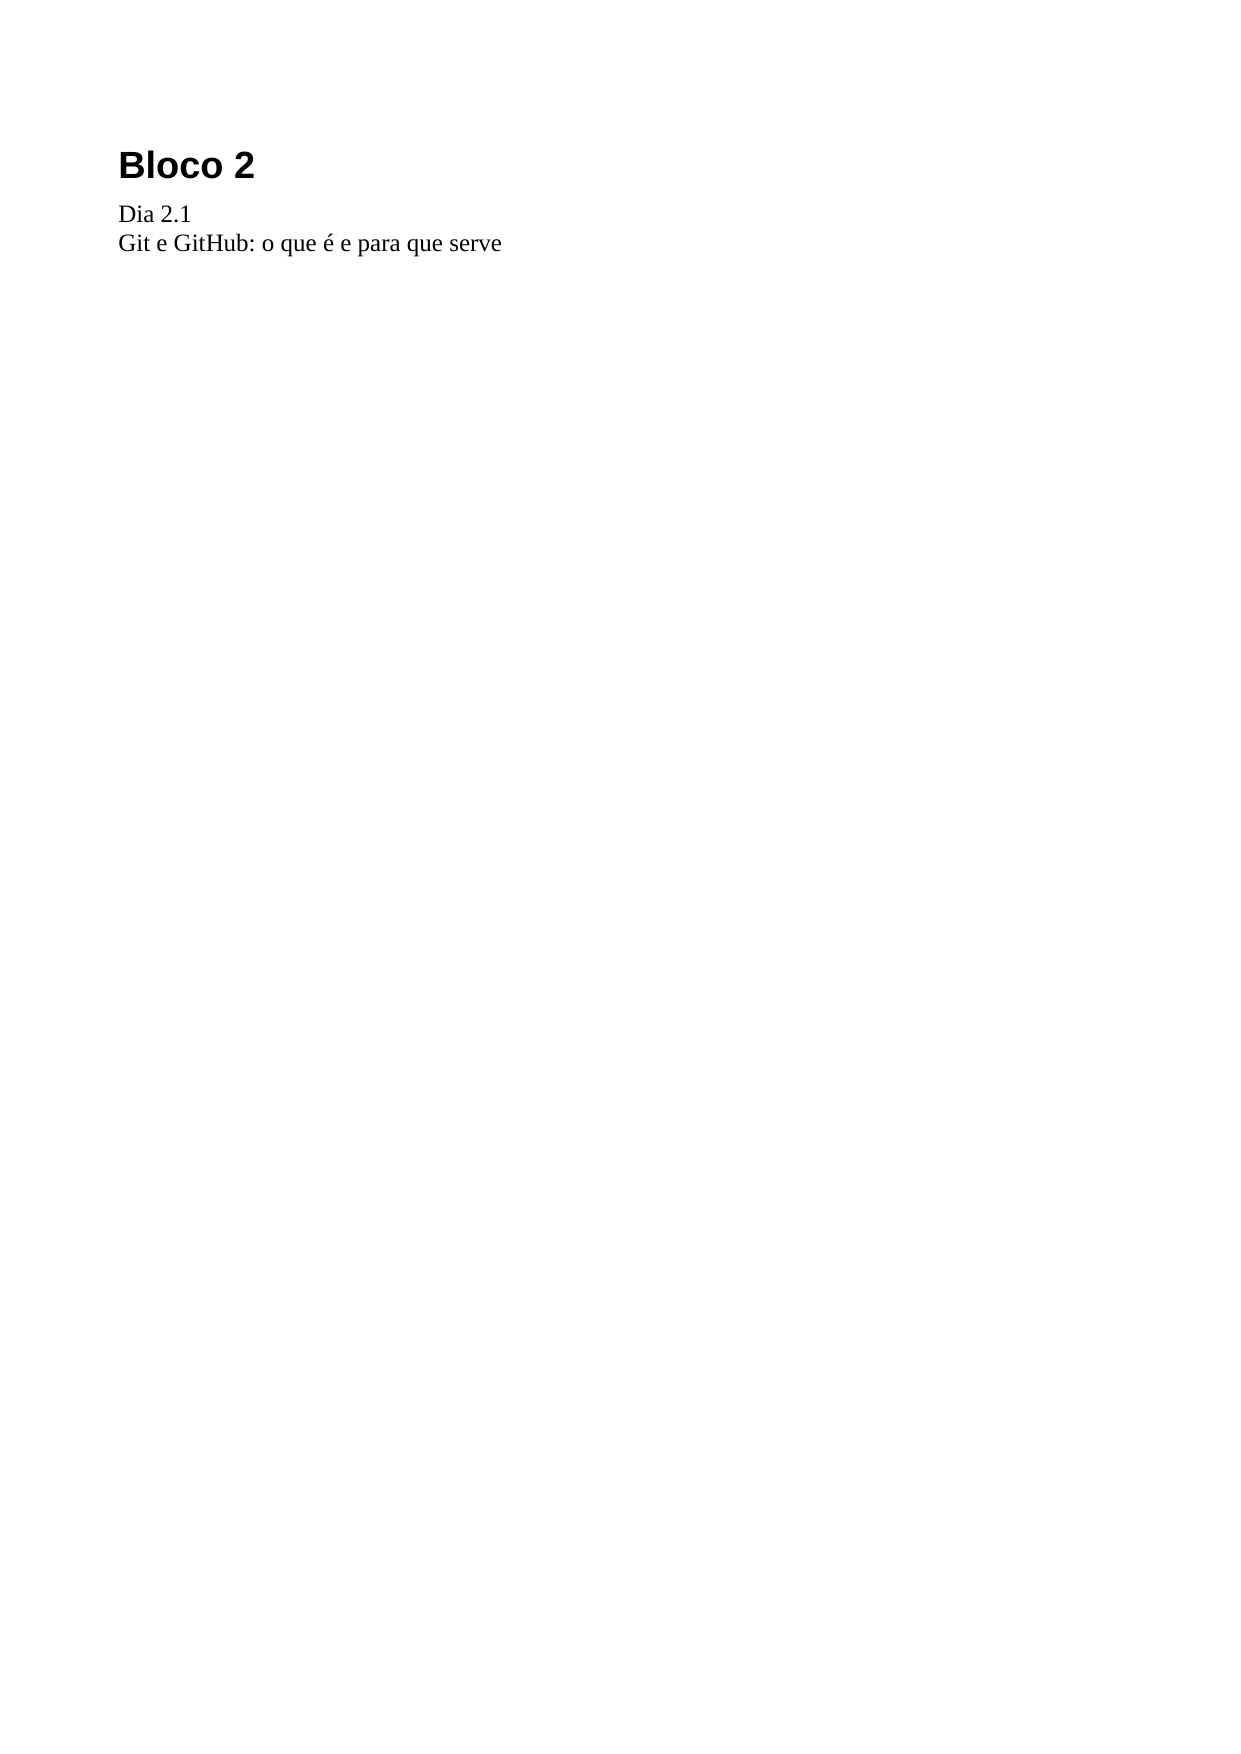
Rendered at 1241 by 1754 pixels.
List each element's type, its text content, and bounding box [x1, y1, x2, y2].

text Git e GitHub: o que é e para que serve [118, 228, 1122, 257]
subtitle Bloco 2 [118, 143, 1122, 187]
text Dia 2.1 [118, 199, 1122, 228]
